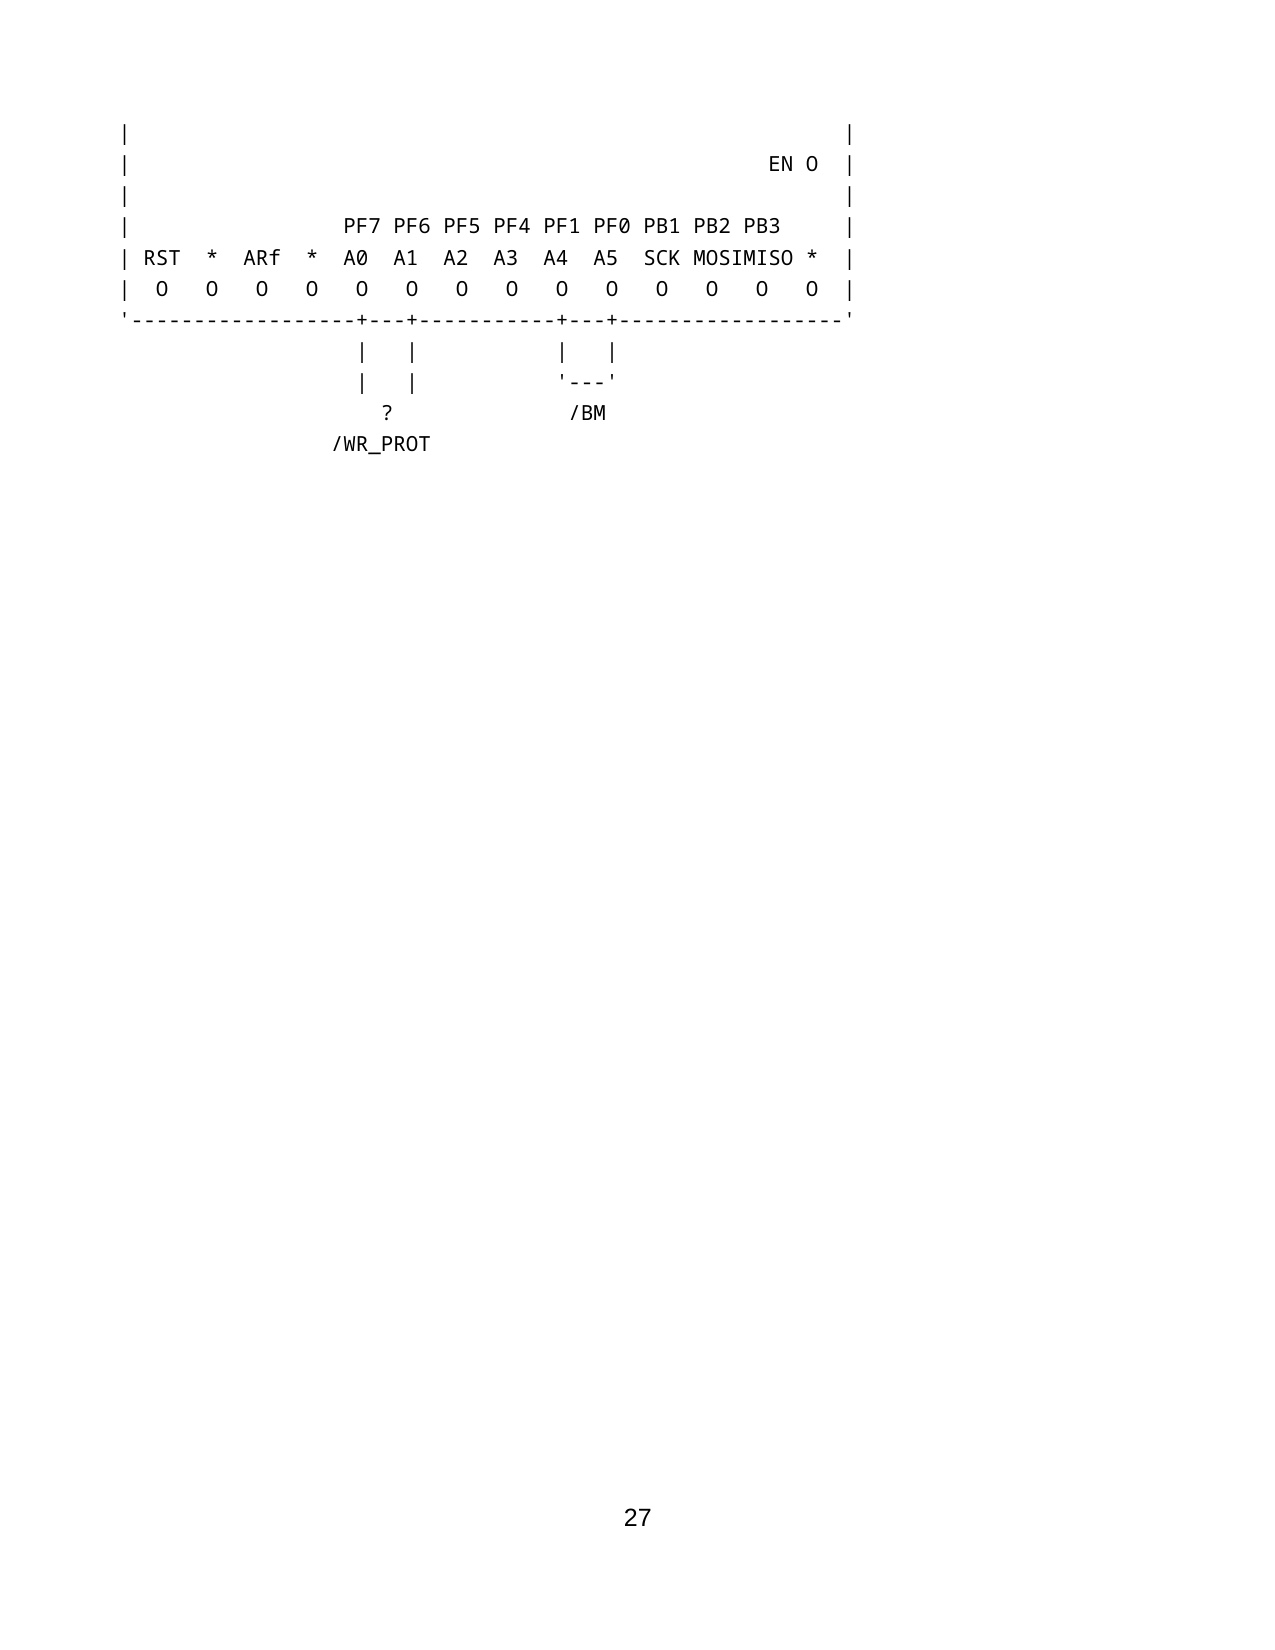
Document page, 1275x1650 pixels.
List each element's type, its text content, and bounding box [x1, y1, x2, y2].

text | | [118, 180, 1157, 209]
text | | [118, 118, 1157, 147]
text '------------------+---+-----------+---+------------------' [118, 305, 1157, 333]
text | EN O | [118, 149, 1157, 178]
text | PF7 PF6 PF5 PF4 PF1 PF0 PB1 PB2 PB3 | [118, 212, 1157, 240]
text ? /BM [118, 398, 1157, 427]
text | | '---' [118, 367, 1157, 396]
text | O O O O O O O O O O O O O O | [118, 274, 1157, 302]
text | | | | [118, 336, 1157, 364]
text | RST * ARf * A0 A1 A2 A3 A4 A5 SCK MOSIMISO * | [118, 243, 1157, 271]
text /WR_PROT [118, 429, 1157, 458]
